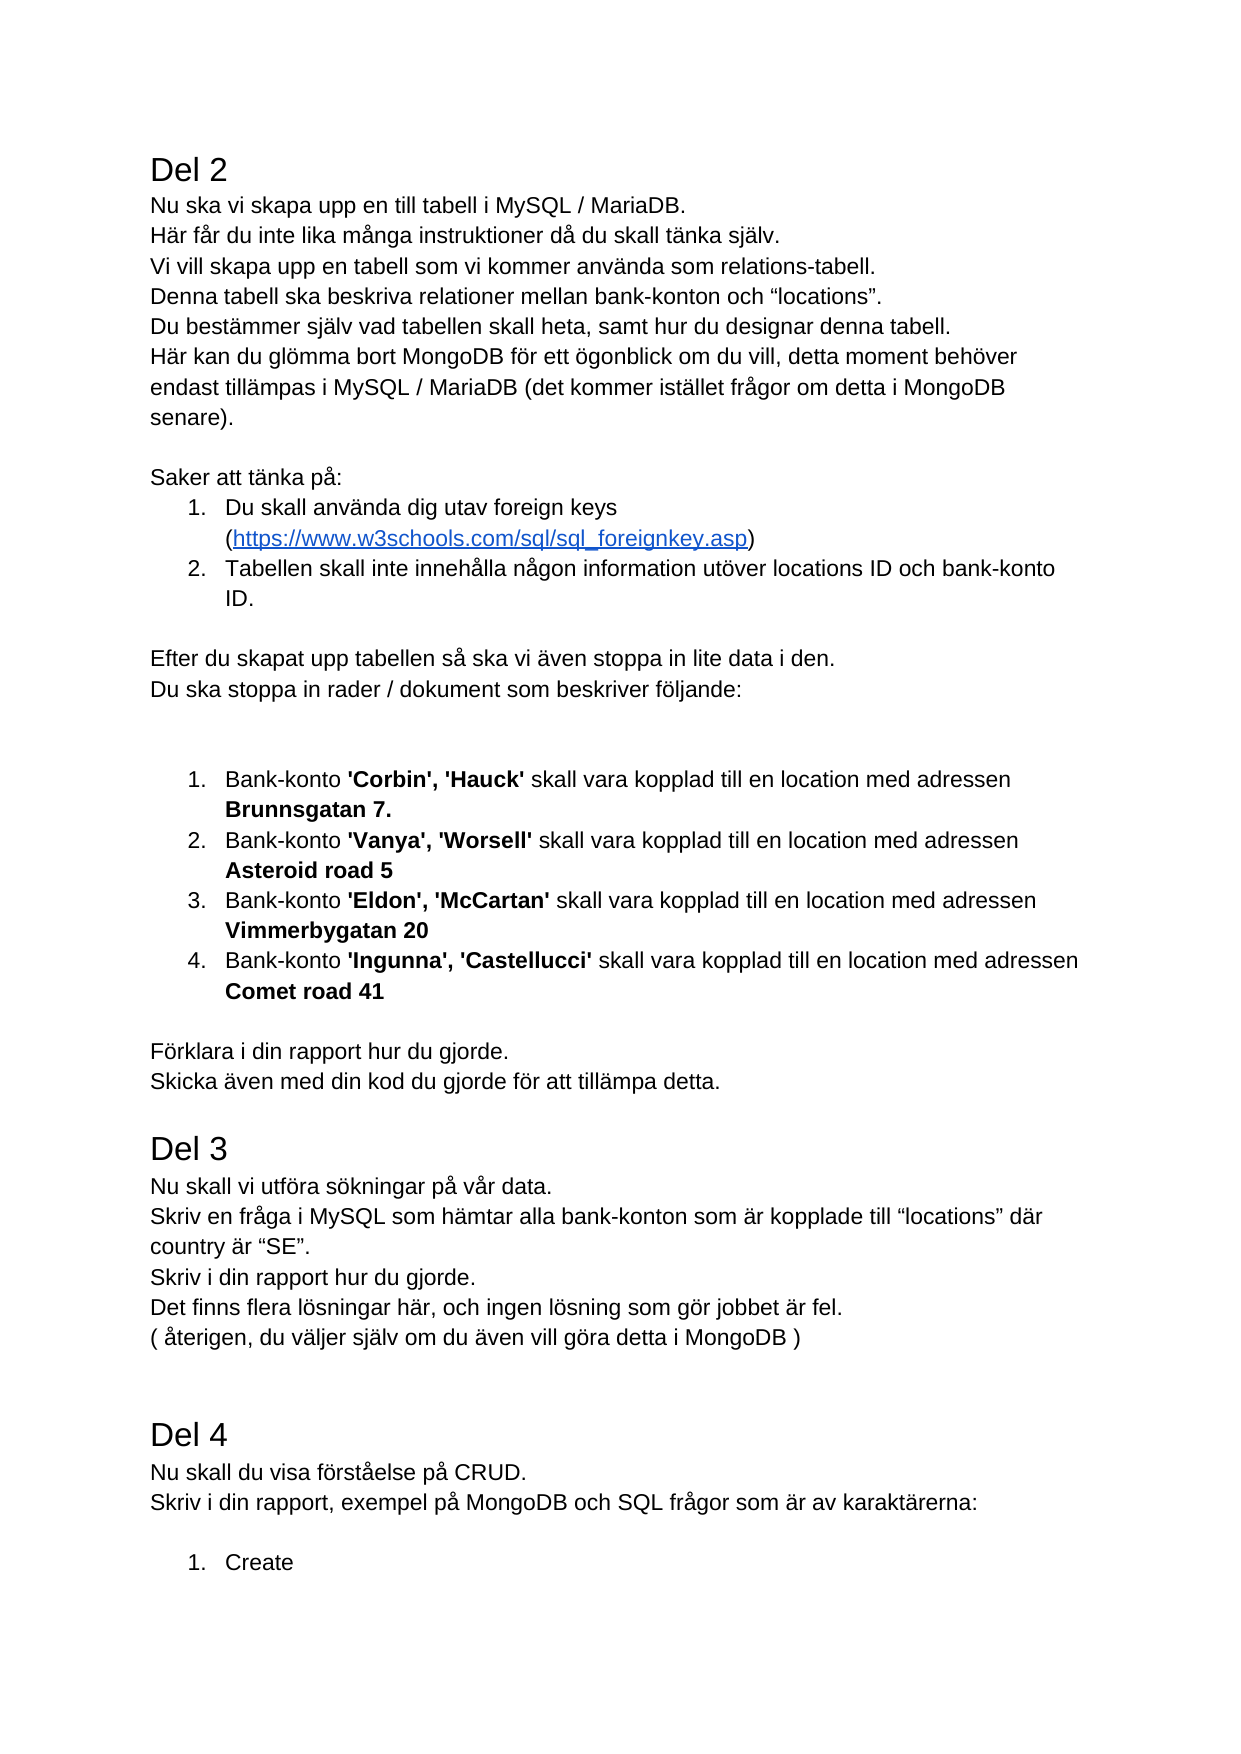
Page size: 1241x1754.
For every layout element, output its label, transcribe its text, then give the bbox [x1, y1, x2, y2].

text Denna tabell ska beskriva relationer mellan bank-konton och “locations”. Du bestämmer själv vad tabellen skall heta, samt hur du designar denna tabell. Här kan du glömma bort MongoDB för ett ögonblick om du vill, detta moment behöver endast tillämpas i MySQL / MariaDB (det kommer istället frågor om detta i MongoDB senare). Saker att tänka på: [150, 283, 1090, 491]
text Skriv i din rapport, exempel på MongoDB och SQL frågor som är av karaktärerna: [150, 1489, 1090, 1515]
list Bank-konto 'Corbin', 'Hauck' skall vara kopplad till en location med adressen Brunnsgatan 7. [187, 766, 1090, 823]
list Bank-konto 'Vanya', 'Worsell' skall vara kopplad till en location med adressen Asteroid road 5 [187, 827, 1090, 883]
list Create [187, 1549, 1090, 1576]
list Tabellen skall inte innehålla någon information utöver locations ID och bank-konto ID. [187, 555, 1090, 611]
list Du skall använda dig utav foreign keys (https://www.w3schools.com/sql/sql_foreignkey.asp) [187, 494, 1090, 551]
text Här får du inte lika många instruktioner då du skall tänka själv. Vi vill skapa upp en tabell som vi kommer använda som relations-tabell. [150, 222, 1090, 279]
text Del 2 Nu ska vi skapa upp en till tabell i MySQL / MariaDB. [150, 150, 1090, 219]
text Skriv en fråga i MySQL som hämtar alla bank-konton som är kopplade till “locations” där country är “SE”. [150, 1203, 1090, 1260]
text Skriv i din rapport hur du gjorde. Det finns flera lösningar här, och ingen lösning som gör jobbet är fel. [150, 1263, 1090, 1320]
text Efter du skapat upp tabellen så ska vi även stoppa in lite data i den. Du ska stoppa in rader / dokument som beskriver följande: [150, 645, 1090, 732]
list Bank-konto 'Eldon', 'McCartan' skall vara kopplad till en location med adressen Vimmerbygatan 20 [187, 887, 1090, 944]
text Nu skall du visa förståelse på CRUD. [150, 1459, 1090, 1485]
text Förklara i din rapport hur du gjorde. Skicka även med din kod du gjorde för att tillämpa detta. [150, 1038, 1090, 1095]
list Bank-konto 'Ingunna', 'Castellucci' skall vara kopplad till en location med adressen Comet road 41 [187, 947, 1090, 1004]
text Del 4 [150, 1414, 1090, 1453]
text Del 3 [150, 1129, 1090, 1167]
text ( återigen, du väljer själv om du även vill göra detta i MongoDB ) [150, 1324, 1090, 1381]
text Nu skall vi utföra sökningar på vår data. [150, 1173, 1090, 1199]
